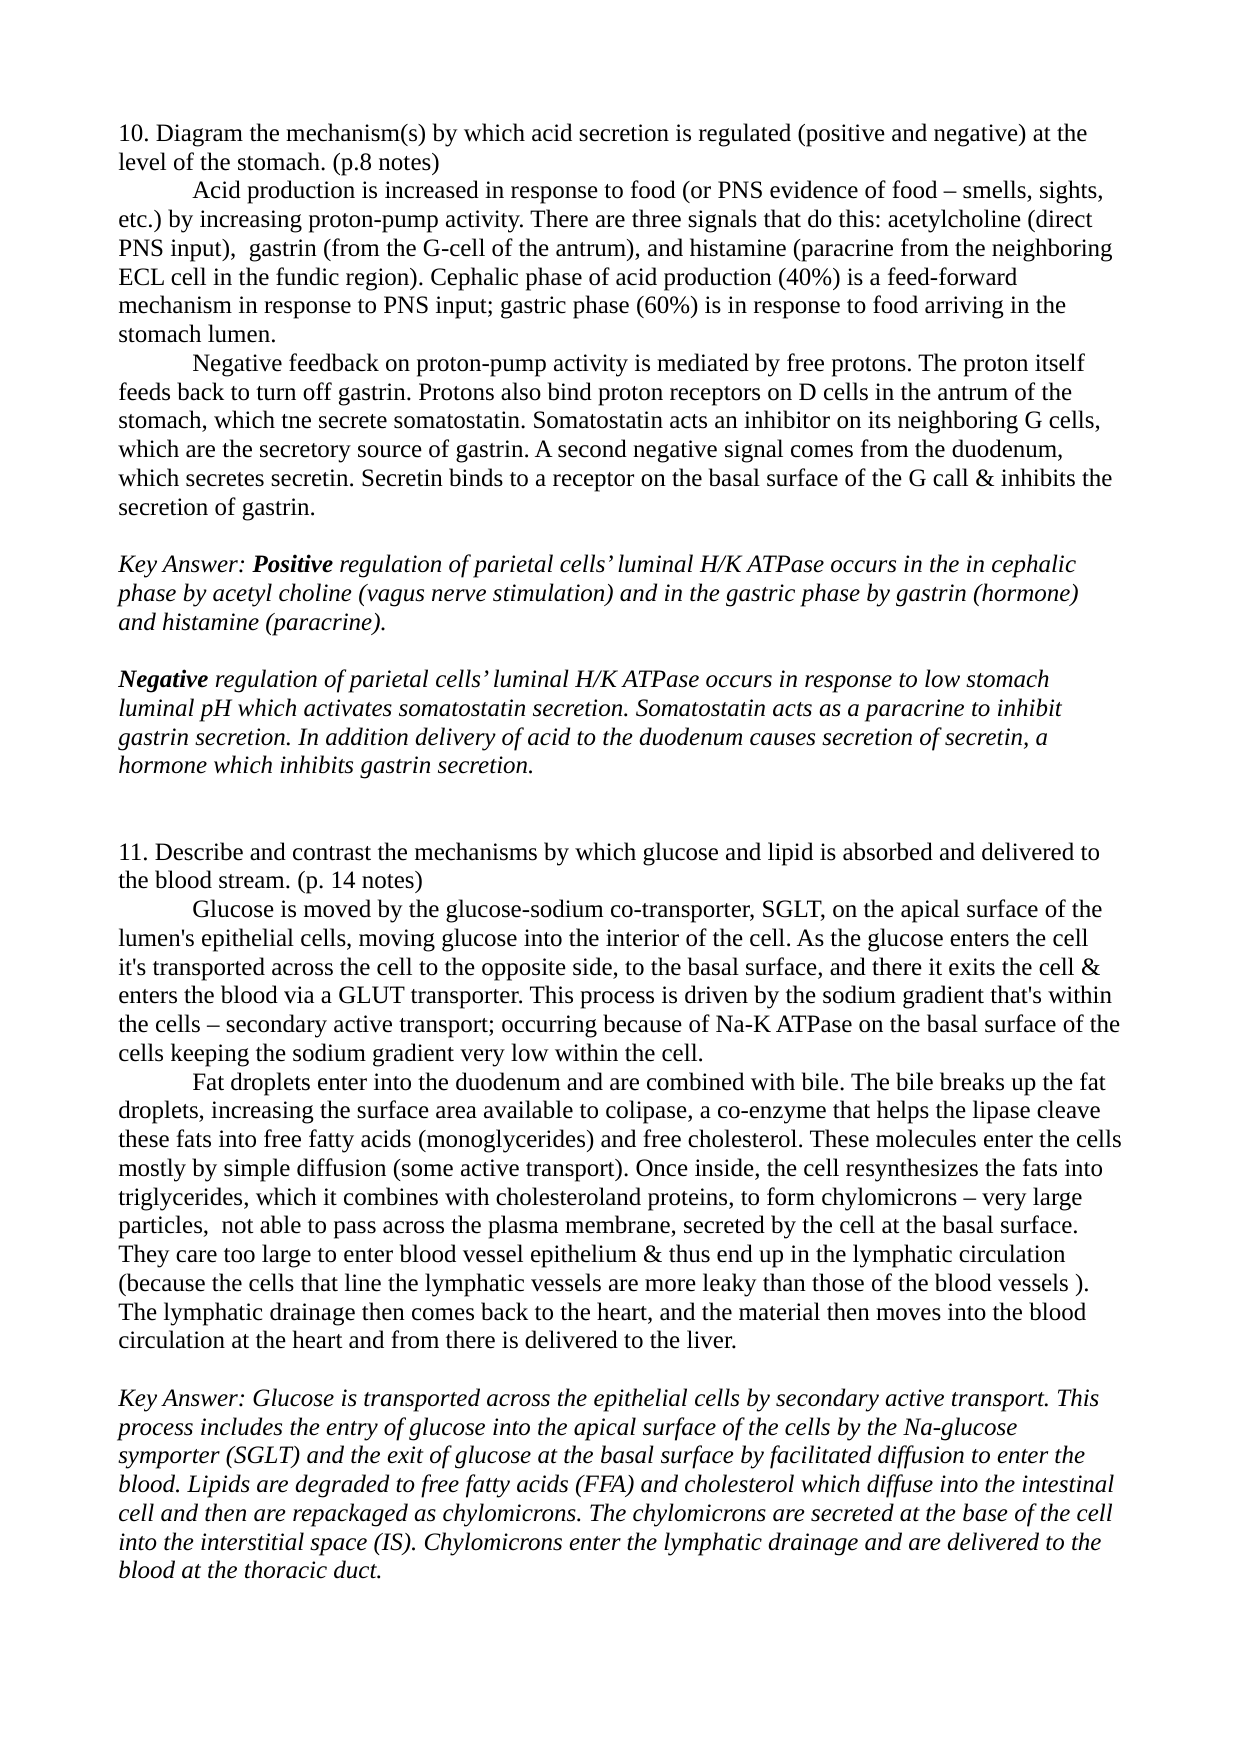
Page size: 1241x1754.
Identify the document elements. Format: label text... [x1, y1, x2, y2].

text Key Answer: Positive regulation of parietal cells’ luminal H/K ATPase occurs in the in cephalic phase by acetyl choline (vagus nerve stimulation) and in the gastric phase by gastrin (hormone) and histamine (paracrine). Negative regulation of parietal cells’ luminal H/K ATPase occurs in response to low stomach luminal pH which activates somatostatin secretion. Somatostatin acts as a paracrine to inhibit gastrin secretion. In addition delivery of acid to the duodenum causes secretion of secretin, a hormone which inhibits gastrin secretion. [118, 549, 1122, 779]
text Glucose is moved by the glucose-sodium co-transporter, SGLT, on the apical surface of the lumen's epithelial cells, moving glucose into the interior of the cell. As the glucose enters the cell it's transported across the cell to the opposite side, to the basal surface, and there it exits the cell & enters the blood via a GLUT transporter. This process is driven by the sodium gradient that's within the cells – secondary active transport; occurring because of Na-K ATPase on the basal surface of the cells keeping the sodium gradient very low within the cell. Fat droplets enter into the duodenum and are combined with bile. The bile breaks up the fat droplets, increasing the surface area available to colipase, a co-enzyme that helps the lipase cleave these fats into free fatty acids (monoglycerides) and free cholesterol. These molecules enter the cells mostly by simple diffusion (some active transport). Once inside, the cell resynthesizes the fats into triglycerides, which it combines with cholesteroland proteins, to form chylomicrons – very large particles, not able to pass across the plasma membrane, secreted by the cell at the basal surface. They care too large to enter blood vessel epithelium & thus end up in the lymphatic circulation (because the cells that line the lymphatic vessels are more leaky than those of the blood vessels ). The lymphatic drainage then comes back to the heart, and the material then moves into the blood circulation at the heart and from there is delivered to the liver. [118, 894, 1122, 1383]
text Key Answer: Glucose is transported across the epithelial cells by secondary active transport. This process includes the entry of glucose into the apical surface of the cells by the Na-glucose symporter (SGLT) and the exit of glucose at the basal surface by facilitated diffusion to enter the blood. Lipids are degraded to free fatty acids (FFA) and cholesterol which diffuse into the intestinal cell and then are repackaged as chylomicrons. The chylomicrons are secreted at the base of the cell into the interstitial space (IS). Chylomicrons enter the lymphatic drainage and are delivered to the blood at the thoracic duct. [118, 1383, 1122, 1613]
text Negative feedback on proton-pump activity is mediated by free protons. The proton itself feeds back to turn off gastrin. Protons also bind proton receptors on D cells in the antrum of the stomach, which tne secrete somatostatin. Somatostatin acts an inhibitor on its neighboring G cells, which are the secretory source of gastrin. A second negative signal comes from the duodenum, which secretes secretin. Secretin binds to a receptor on the basal surface of the G call & inhibits the secretion of gastrin. [118, 348, 1122, 521]
text Acid production is increased in response to food (or PNS evidence of food – smells, sights, etc.) by increasing proton-pump activity. There are three signals that do this: acetylcholine (direct PNS input), gastrin (from the G-cell of the antrum), and histamine (paracrine from the neighboring ECL cell in the fundic region). Cephalic phase of acid production (40%) is a feed-forward mechanism in response to PNS input; gastric phase (60%) is in response to food arriving in the stomach lumen. [118, 176, 1122, 348]
text 11. Describe and contrast the mechanisms by which glucose and lipid is absorbed and delivered to the blood stream. (p. 14 notes) [118, 837, 1122, 894]
text 10. Diagram the mechanism(s) by which acid secretion is regulated (positive and negative) at the level of the stomach. (p.8 notes) [118, 118, 1122, 176]
